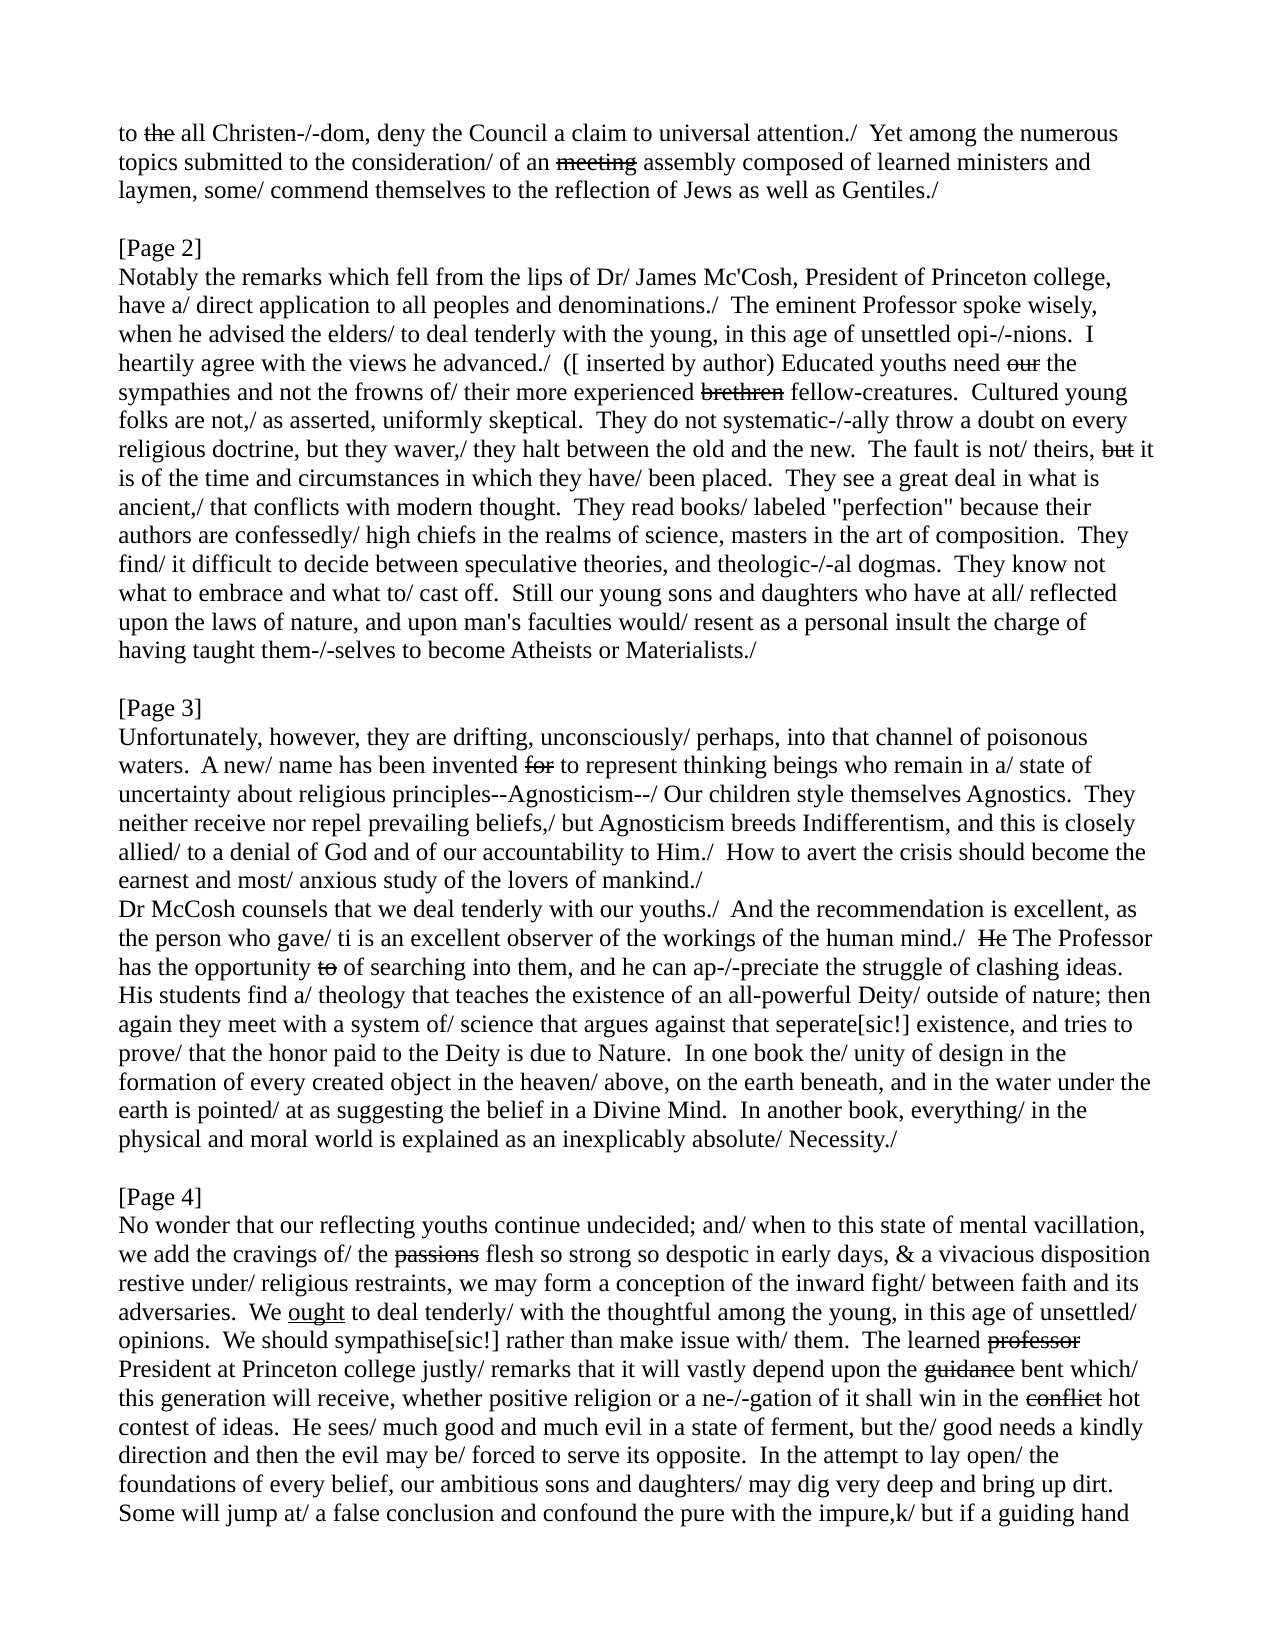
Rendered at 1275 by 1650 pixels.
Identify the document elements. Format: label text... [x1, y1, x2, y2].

text Dr McCosh counsels that we deal tenderly with our youths./ And the recommendation is excellent, as the person who gave/ ti is an excellent observer of the workings of the human mind./ He The Professor has the opportunity to of searching into them, and he can ap-/-preciate the struggle of clashing ideas. His students find a/ theology that teaches the existence of an all-powerful Deity/ outside of nature; then again they meet with a system of/ science that argues against that seperate[sic!] existence, and tries to prove/ that the honor paid to the Deity is due to Nature. In one book the/ unity of design in the formation of every created object in the heaven/ above, on the earth beneath, and in the water under the earth is pointed/ at as suggesting the belief in a Divine Mind. In another book, everything/ in the physical and moral world is explained as an inexplicably absolute/ Necessity./ [118, 894, 1157, 1153]
text Unfortunately, however, they are drifting, unconsciously/ perhaps, into that channel of poisonous waters. A new/ name has been invented for to represent thinking beings who remain in a/ state of uncertainty about religious principles--Agnosticism--/ Our children style themselves Agnostics. They neither receive nor repel prevailing beliefs,/ but Agnosticism breeds Indifferentism, and this is closely allied/ to a denial of God and of our accountability to Him./ How to avert the crisis should become the earnest and most/ anxious study of the lovers of mankind./ [118, 722, 1157, 894]
text [Page 3] [118, 693, 1157, 722]
text [Page 4] [118, 1182, 1157, 1211]
text [Page 2] [118, 233, 1157, 262]
text Notably the remarks which fell from the lips of Dr/ James Mc'Cosh, President of Princeton college, have a/ direct application to all peoples and denominations./ The eminent Professor spoke wisely, when he advised the elders/ to deal tenderly with the young, in this age of unsettled opi-/-nions. I heartily agree with the views he advanced./ ([ inserted by author) Educated youths need our the sympathies and not the frowns of/ their more experienced brethren fellow-creatures. Cultured young folks are not,/ as asserted, uniformly skeptical. They do not systematic-/-ally throw a doubt on every religious doctrine, but they waver,/ they halt between the old and the new. The fault is not/ theirs, but it is of the time and circumstances in which they have/ been placed. They see a great deal in what is ancient,/ that conflicts with modern thought. They read books/ labeled "perfection" because their authors are confessedly/ high chiefs in the realms of science, masters in the art of composition. They find/ it difficult to decide between speculative theories, and theologic-/-al dogmas. They know not what to embrace and what to/ cast off. Still our young sons and daughters who have at all/ reflected upon the laws of nature, and upon man's faculties would/ resent as a personal insult the charge of having taught them-/-selves to become Atheists or Materialists./ [118, 262, 1157, 664]
text to the all Christen-/-dom, deny the Council a claim to universal attention./ Yet among the numerous topics submitted to the consideration/ of an meeting assembly composed of learned ministers and laymen, some/ commend themselves to the reflection of Jews as well as Gentiles./ [118, 118, 1157, 204]
text No wonder that our reflecting youths continue undecided; and/ when to this state of mental vacillation, we add the cravings of/ the passions flesh so strong so despotic in early days, & a vivacious disposition restive under/ religious restraints, we may form a conception of the inward fight/ between faith and its adversaries. We ought to deal tenderly/ with the thoughtful among the young, in this age of unsettled/ opinions. We should sympathise[sic!] rather than make issue with/ them. The learned professor President at Princeton college justly/ remarks that it will vastly depend upon the guidance bent which/ this generation will receive, whether positive religion or a ne-/-gation of it shall win in the conflict hot contest of ideas. He sees/ much good and much evil in a state of ferment, but the/ good needs a kindly direction and then the evil may be/ forced to serve its opposite. In the attempt to lay open/ the foundations of every belief, our ambitious sons and daughters/ may dig very deep and bring up dirt. Some will jump at/ a false conclusion and confound the pure with the impure,k/ but if a guiding hand [118, 1211, 1157, 1527]
